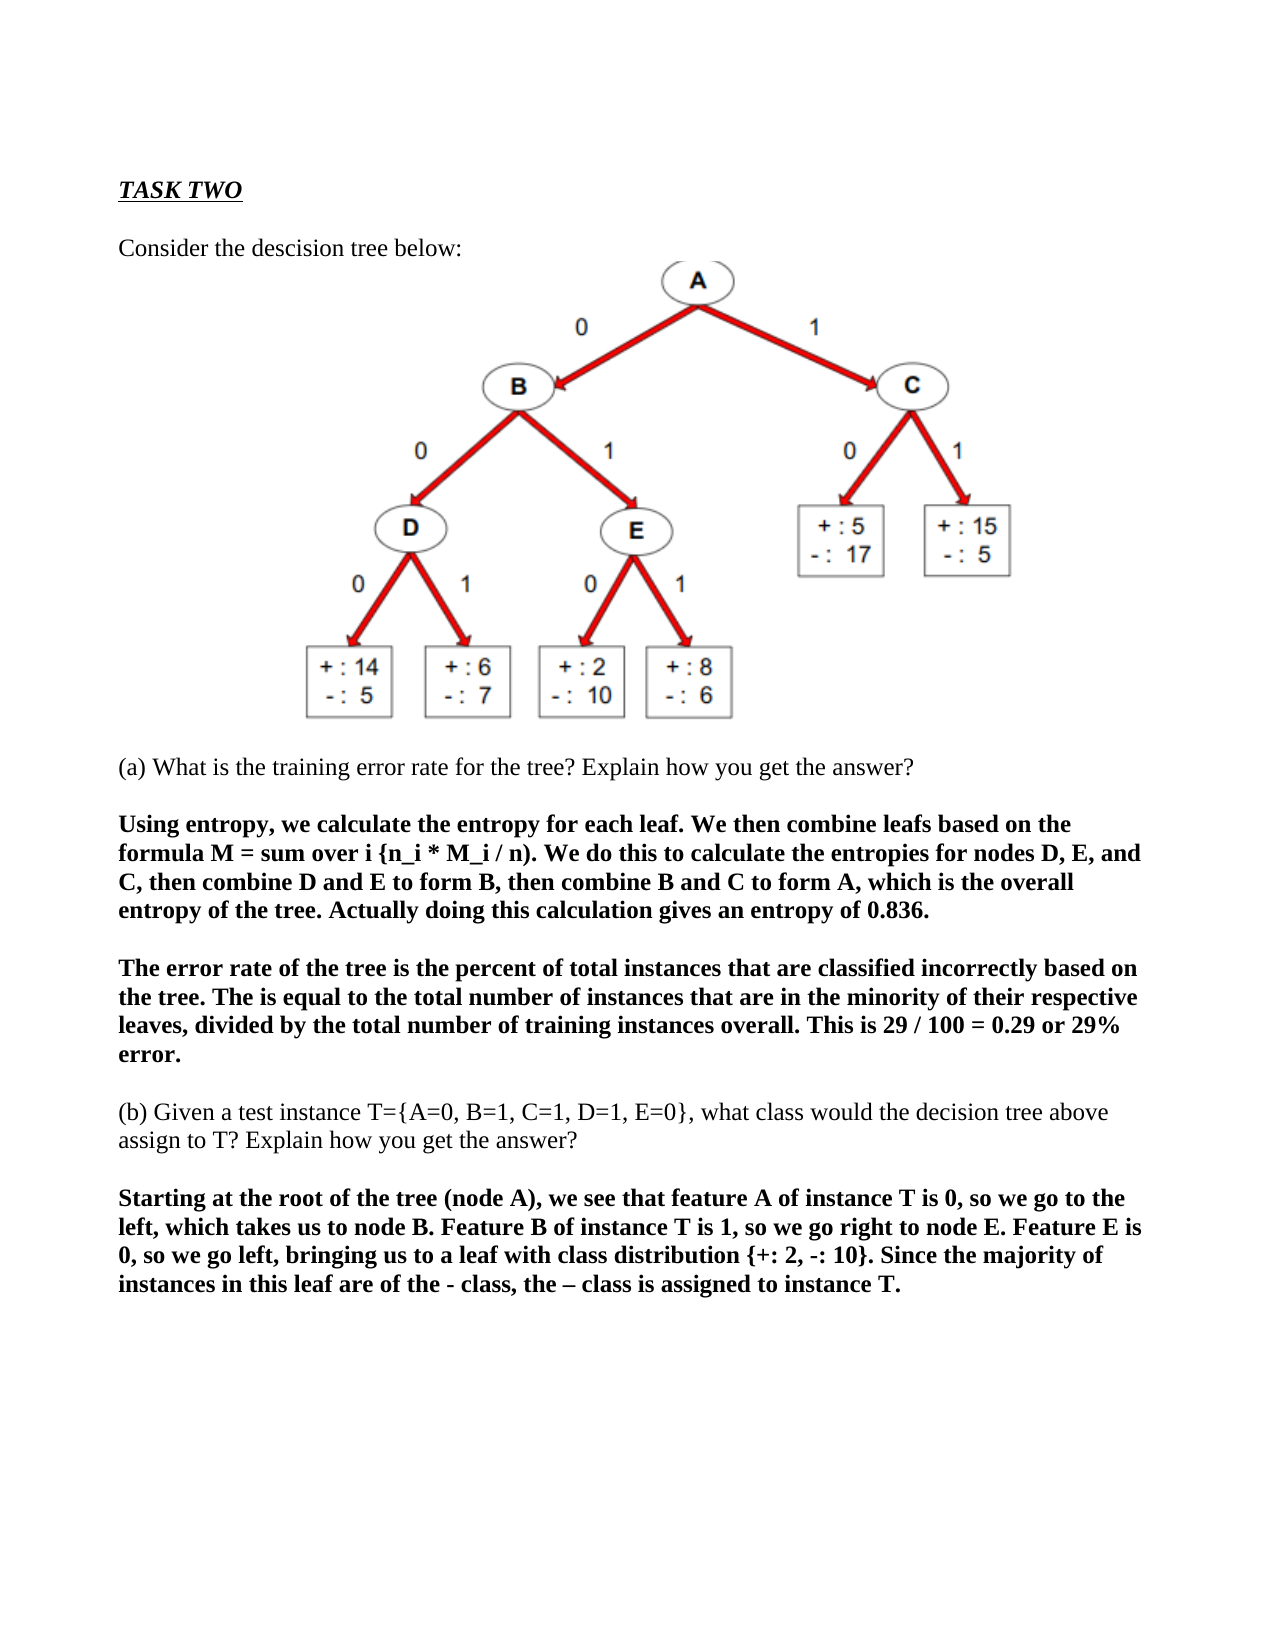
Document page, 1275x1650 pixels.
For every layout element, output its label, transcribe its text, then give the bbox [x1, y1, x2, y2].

text Consider the descision tree below: [118, 233, 1157, 262]
picture [289, 261, 1032, 723]
text (b) Given a test instance T={A=0, B=1, C=1, D=1, E=0}, what class would the decision tree above assign to T? Explain how you get the answer? [118, 1097, 1157, 1154]
text TASK TWO [118, 176, 1157, 204]
text Starting at the root of the tree (node A), we see that feature A of instance T is 0, so we go to the left, which takes us to node B. Feature B of instance T is 1, so we go right to node E. Feature E is 0, so we go left, bringing us to a leaf with class distribution {+: 2, -: 10}. Since the majority of instances in this leaf are of the - class, the – class is assigned to instance T. [118, 1183, 1157, 1298]
text (a) What is the training error rate for the tree? Explain how you get the answer? [118, 752, 1157, 780]
text Using entropy, we calculate the entropy for each leaf. We then combine leafs based on the formula M = sum over i {n_i * M_i / n). We do this to calculate the entropies for nodes D, E, and C, then combine D and E to form B, then combine B and C to form A, which is the overall entropy of the tree. Actually doing this calculation gives an entropy of 0.836. [118, 809, 1157, 924]
text The error rate of the tree is the percent of total instances that are classified incorrectly based on the tree. The is equal to the total number of instances that are in the minority of their respective leaves, divided by the total number of training instances overall. This is 29 / 100 = 0.29 or 29% error. [118, 953, 1157, 1068]
